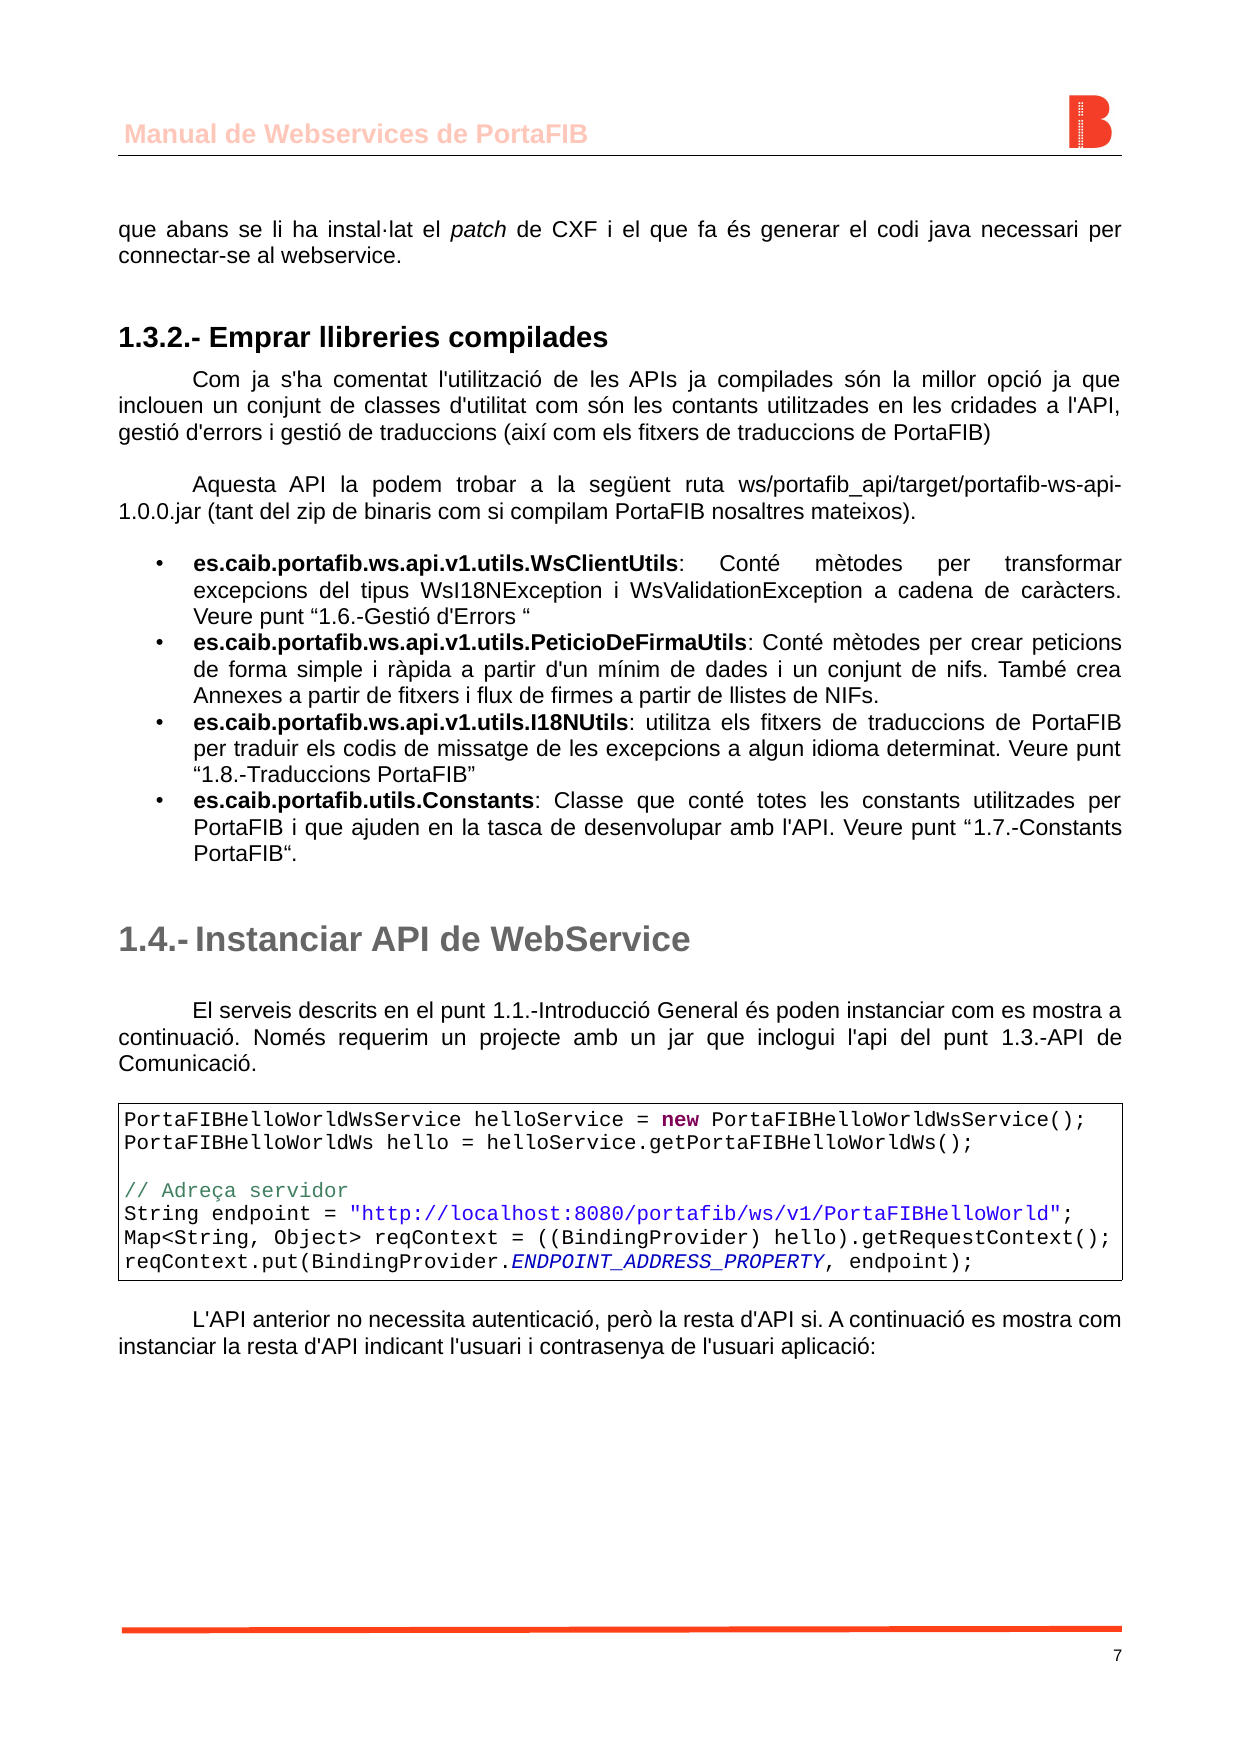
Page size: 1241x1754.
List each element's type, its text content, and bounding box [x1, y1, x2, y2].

list es.caib.portafib.utils.Constants: Classe que conté totes les constants utilitzades per PortaFIB i que ajuden en la tasca de desenvolupar amb l'API. Veure punt “1.7.-Constants PortaFIB“. [156, 787, 1122, 867]
subtitle Emprar llibreries compilades [118, 320, 1122, 353]
text Com ja s'ha comentat l'utilització de les APIs ja compilades són la millor opció ja que inclouen un conjunt de classes d'utilitat com són les contants utilitzades en les cridades a l'API, gestió d'errors i gestió de traduccions (així com els fitxers de traduccions de PortaFIB) [118, 366, 1122, 445]
text L'API anterior no necessita autenticació, però la resta d'API si. A continuació es mostra com instanciar la resta d'API indicant l'usuari i contrasenya de l'usuari aplicació: [118, 1306, 1122, 1359]
list es.caib.portafib.ws.api.v1.utils.PeticioDeFirmaUtils: Conté mètodes per crear peticions de forma simple i ràpida a partir d'un mínim de dades i un conjunt de nifs. També crea Annexes a partir de fitxers i flux de firmes a partir de llistes de NIFs. [156, 629, 1122, 708]
table_header PortaFIBHelloWorldWsService helloService = new PortaFIBHelloWorldWsService(); PortaFIBHelloWorldWs hello = helloService.getPortaFIBHelloWorldWs(); // Adreça servidor String endpoint = "http://localhost:8080/portafib/ws/v1/PortaFIBHelloWorld"; Map<String, Object> reqContext = ((BindingProvider) hello).getRequestContext(); reqContext.put(BindingProvider.ENDPOINT_ADDRESS_PROPERTY, endpoint); [119, 1104, 1122, 1280]
text que abans se li ha instal·lat el patch de CXF i el que fa és generar el codi java necessari per connectar-se al webservice. [118, 216, 1122, 268]
picture [1063, 94, 1117, 150]
list es.caib.portafib.ws.api.v1.utils.I18NUtils: utilitza els fitxers de traduccions de PortaFIB per traduir els codis de missatge de les excepcions a algun idioma determinat. Veure punt “1.8.-Traduccions PortaFIB” [156, 708, 1122, 787]
text El serveis descrits en el punt 1.1.-Introducció General és poden instanciar com es mostra a continuació. Només requerim un projecte amb un jar que inclogui l'api del punt 1.3.-API de Comunicació. [118, 997, 1122, 1077]
text Aquesta API la podem trobar a la següent ruta ws/portafib_api/target/portafib-ws-api-1.0.0.jar (tant del zip de binaris com si compilam PortaFIB nosaltres mateixos). [118, 471, 1122, 524]
list es.caib.portafib.ws.api.v1.utils.WsClientUtils: Conté mètodes per transformar excepcions del tipus WsI18NException i WsValidationException a cadena de caràcters. Veure punt “1.6.-Gestió d'Errors “ [156, 550, 1122, 629]
subtitle Instanciar API de WebService [118, 918, 1122, 959]
